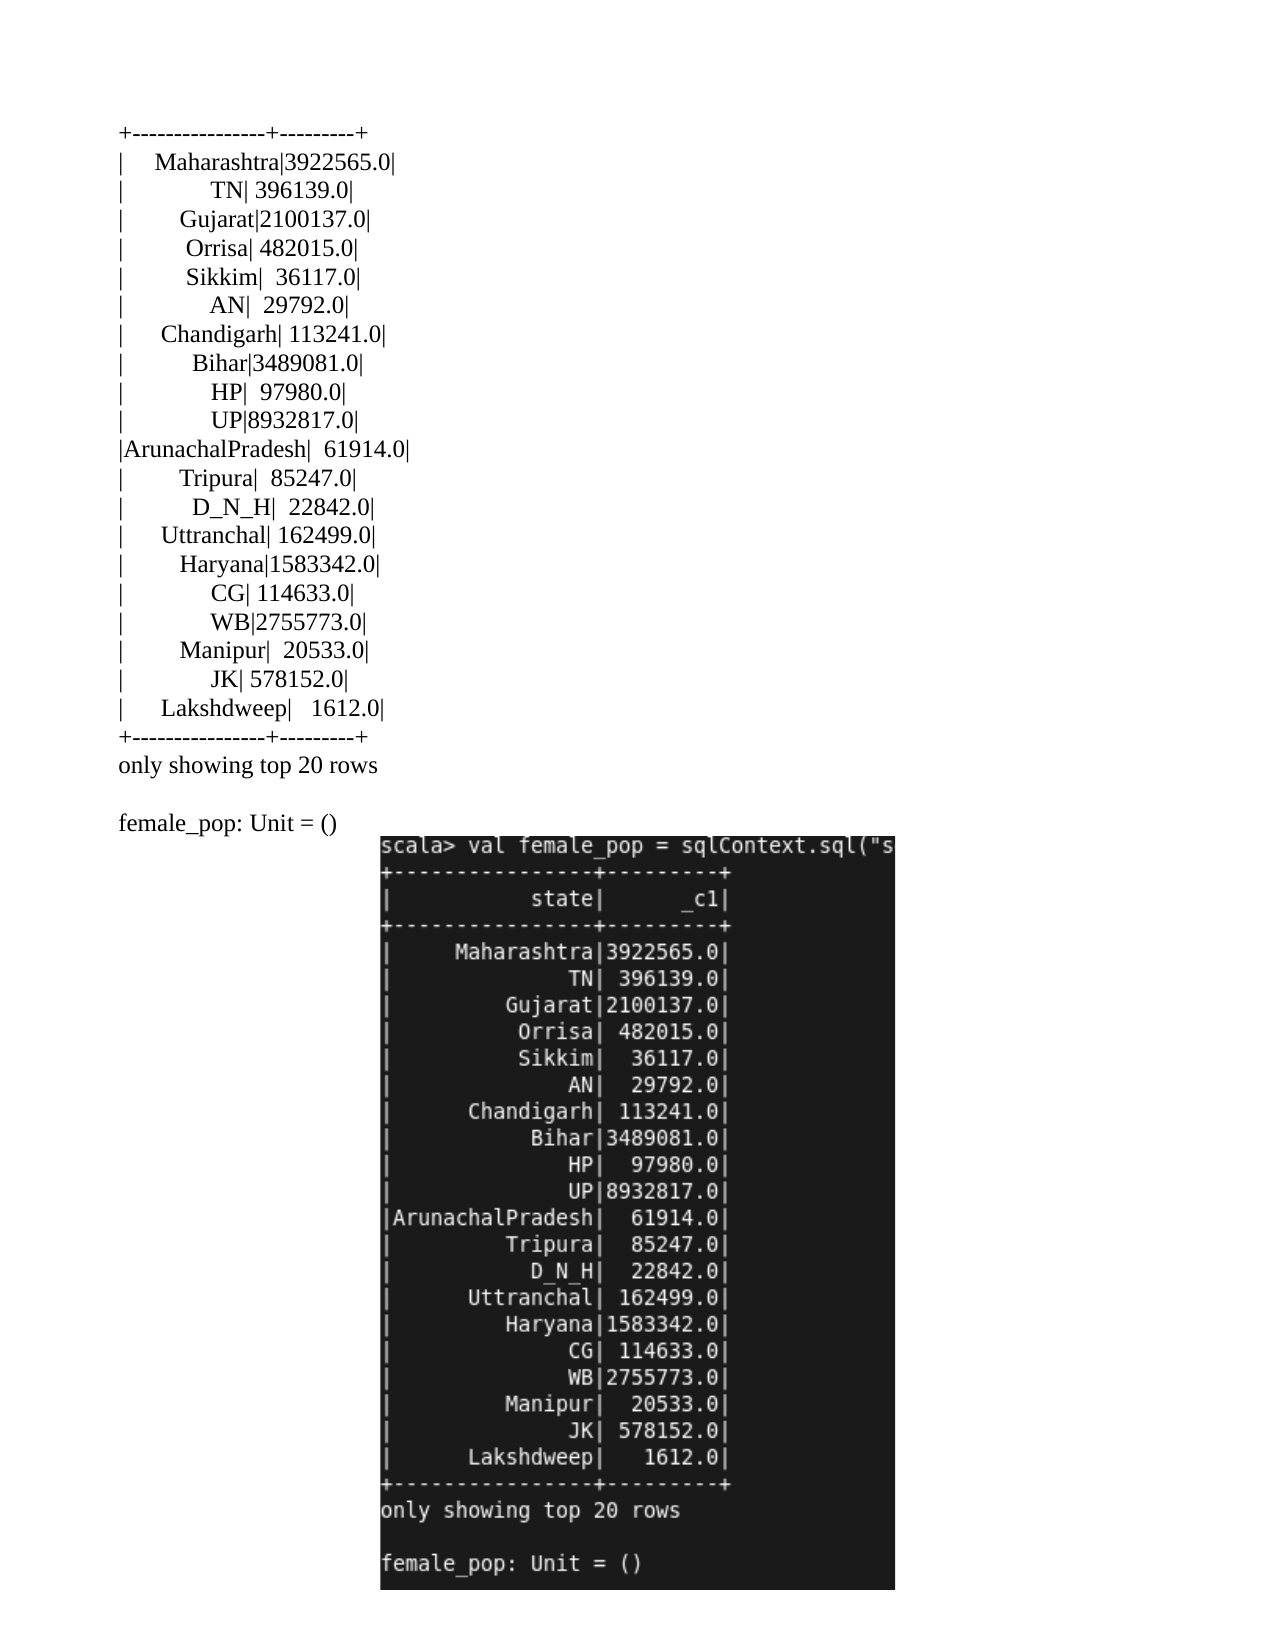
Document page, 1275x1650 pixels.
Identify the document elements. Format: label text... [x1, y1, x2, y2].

text only showing top 20 rows [118, 751, 1157, 779]
text | Bihar|3489081.0| [118, 348, 1157, 377]
text | Orrisa| 482015.0| [118, 233, 1157, 262]
text +----------------+---------+ [118, 722, 1157, 751]
text | TN| 396139.0| [118, 176, 1157, 204]
text | UP|8932817.0| [118, 406, 1157, 434]
text | Sikkim| 36117.0| [118, 262, 1157, 291]
text | D_N_H| 22842.0| [118, 492, 1157, 521]
text female_pop: Unit = () [118, 808, 1157, 837]
text +----------------+---------+ [118, 118, 1157, 147]
text | CG| 114633.0| [118, 578, 1157, 607]
text | Chandigarh| 113241.0| [118, 319, 1157, 348]
text | JK| 578152.0| [118, 664, 1157, 693]
text | Uttranchal| 162499.0| [118, 521, 1157, 549]
text | Tripura| 85247.0| [118, 463, 1157, 492]
text | Lakshdweep| 1612.0| [118, 693, 1157, 722]
text | Haryana|1583342.0| [118, 549, 1157, 578]
text |ArunachalPradesh| 61914.0| [118, 434, 1157, 463]
text | AN| 29792.0| [118, 291, 1157, 319]
picture [379, 836, 896, 1590]
text | WB|2755773.0| [118, 607, 1157, 636]
text | Maharashtra|3922565.0| [118, 147, 1157, 176]
text | Manipur| 20533.0| [118, 636, 1157, 664]
text | HP| 97980.0| [118, 377, 1157, 406]
text | Gujarat|2100137.0| [118, 204, 1157, 233]
